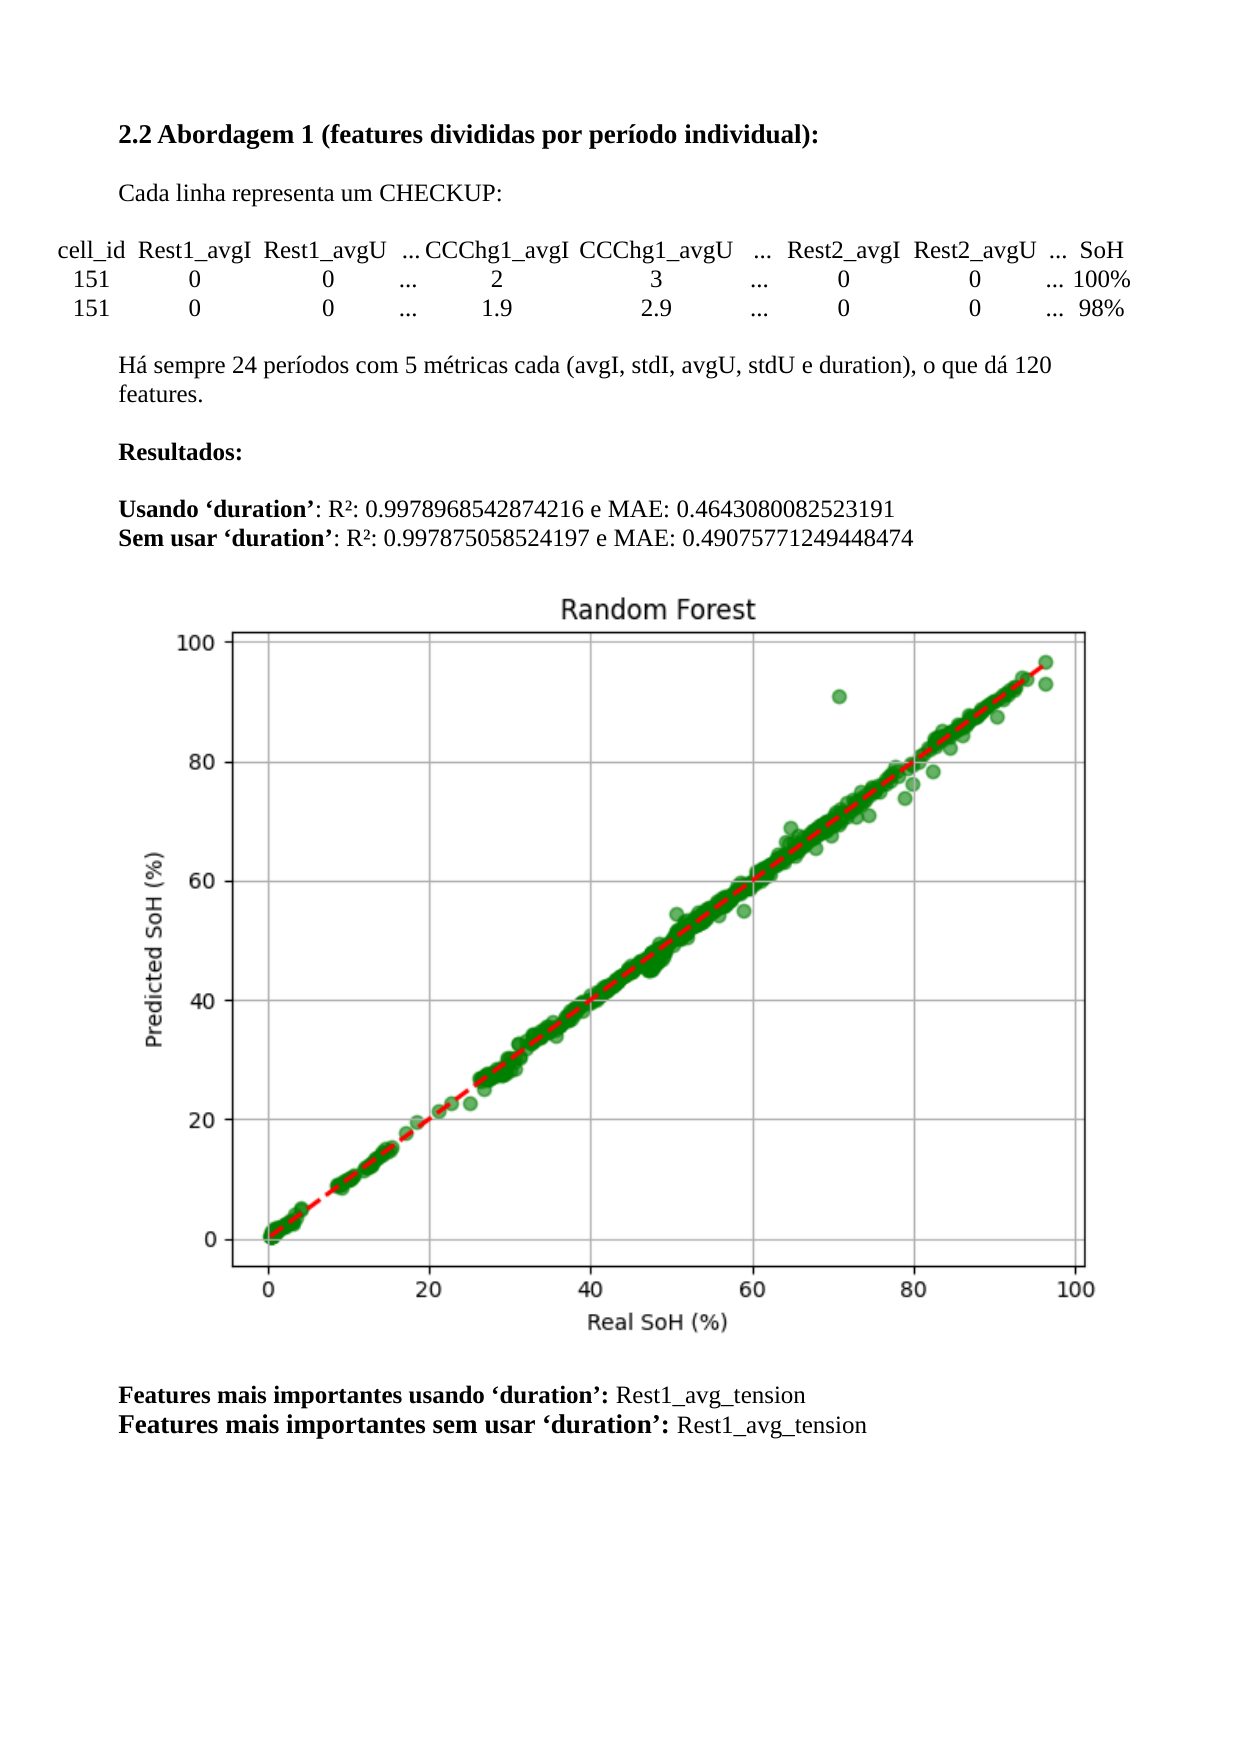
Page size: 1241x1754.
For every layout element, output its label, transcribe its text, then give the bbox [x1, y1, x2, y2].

table_cell 100% [1069, 264, 1134, 293]
text Features mais importantes sem usar ‘duration’: Rest1_avg_tension [118, 1408, 1122, 1439]
table_cell 0 [778, 264, 909, 293]
table_cell ... [394, 264, 422, 293]
table_cell ... [1041, 264, 1069, 293]
table_cell ... [1041, 293, 1069, 322]
table_header Rest2_avgI [778, 236, 909, 264]
table_header CCChg1_avgI [422, 236, 572, 264]
table_header ... [1041, 236, 1069, 264]
table_cell 2.9 [572, 293, 741, 322]
table_cell 0 [778, 293, 909, 322]
text Usando ‘duration’: R²: 0.9978968542874216 e MAE: 0.4643080082523191 [118, 494, 1122, 523]
table_header Rest1_avgU [263, 236, 394, 264]
table_cell 0 [127, 264, 262, 293]
text Sem usar ‘duration’: R²: 0.997875058524197 e MAE: 0.49075771249448474 [118, 523, 1122, 552]
text 2.2 Abordagem 1 (features divididas por período individual): [118, 118, 1122, 178]
table_header Rest2_avgU [909, 236, 1041, 264]
table_cell 98% [1069, 293, 1134, 322]
table_header ... [741, 236, 778, 264]
table_cell 3 [572, 264, 741, 293]
table_header ... [394, 236, 422, 264]
table_cell 151 [56, 293, 127, 322]
table_cell ... [741, 264, 778, 293]
table_header SoH [1069, 236, 1134, 264]
table_cell 0 [127, 293, 262, 322]
table_cell ... [741, 293, 778, 322]
table_header Rest1_avgI [127, 236, 262, 264]
table_cell 151 [56, 264, 127, 293]
table_header CCChg1_avgU [572, 236, 741, 264]
text Features mais importantes usando ‘duration’: Rest1_avg_tension [118, 1380, 1122, 1408]
table_cell 0 [263, 293, 394, 322]
picture [129, 582, 1111, 1349]
table_cell 0 [263, 264, 394, 293]
table_cell ... [394, 293, 422, 322]
text Resultados: [118, 437, 1122, 466]
table_cell 0 [909, 264, 1041, 293]
text Cada linha representa um CHECKUP: [118, 178, 1122, 207]
table_cell 2 [422, 264, 572, 293]
text Há sempre 24 períodos com 5 métricas cada (avgI, stdI, avgU, stdU e duration), o que dá 120 features. [118, 351, 1122, 408]
table_header cell_id [56, 236, 127, 264]
table_cell 0 [909, 293, 1041, 322]
table_cell 1.9 [422, 293, 572, 322]
